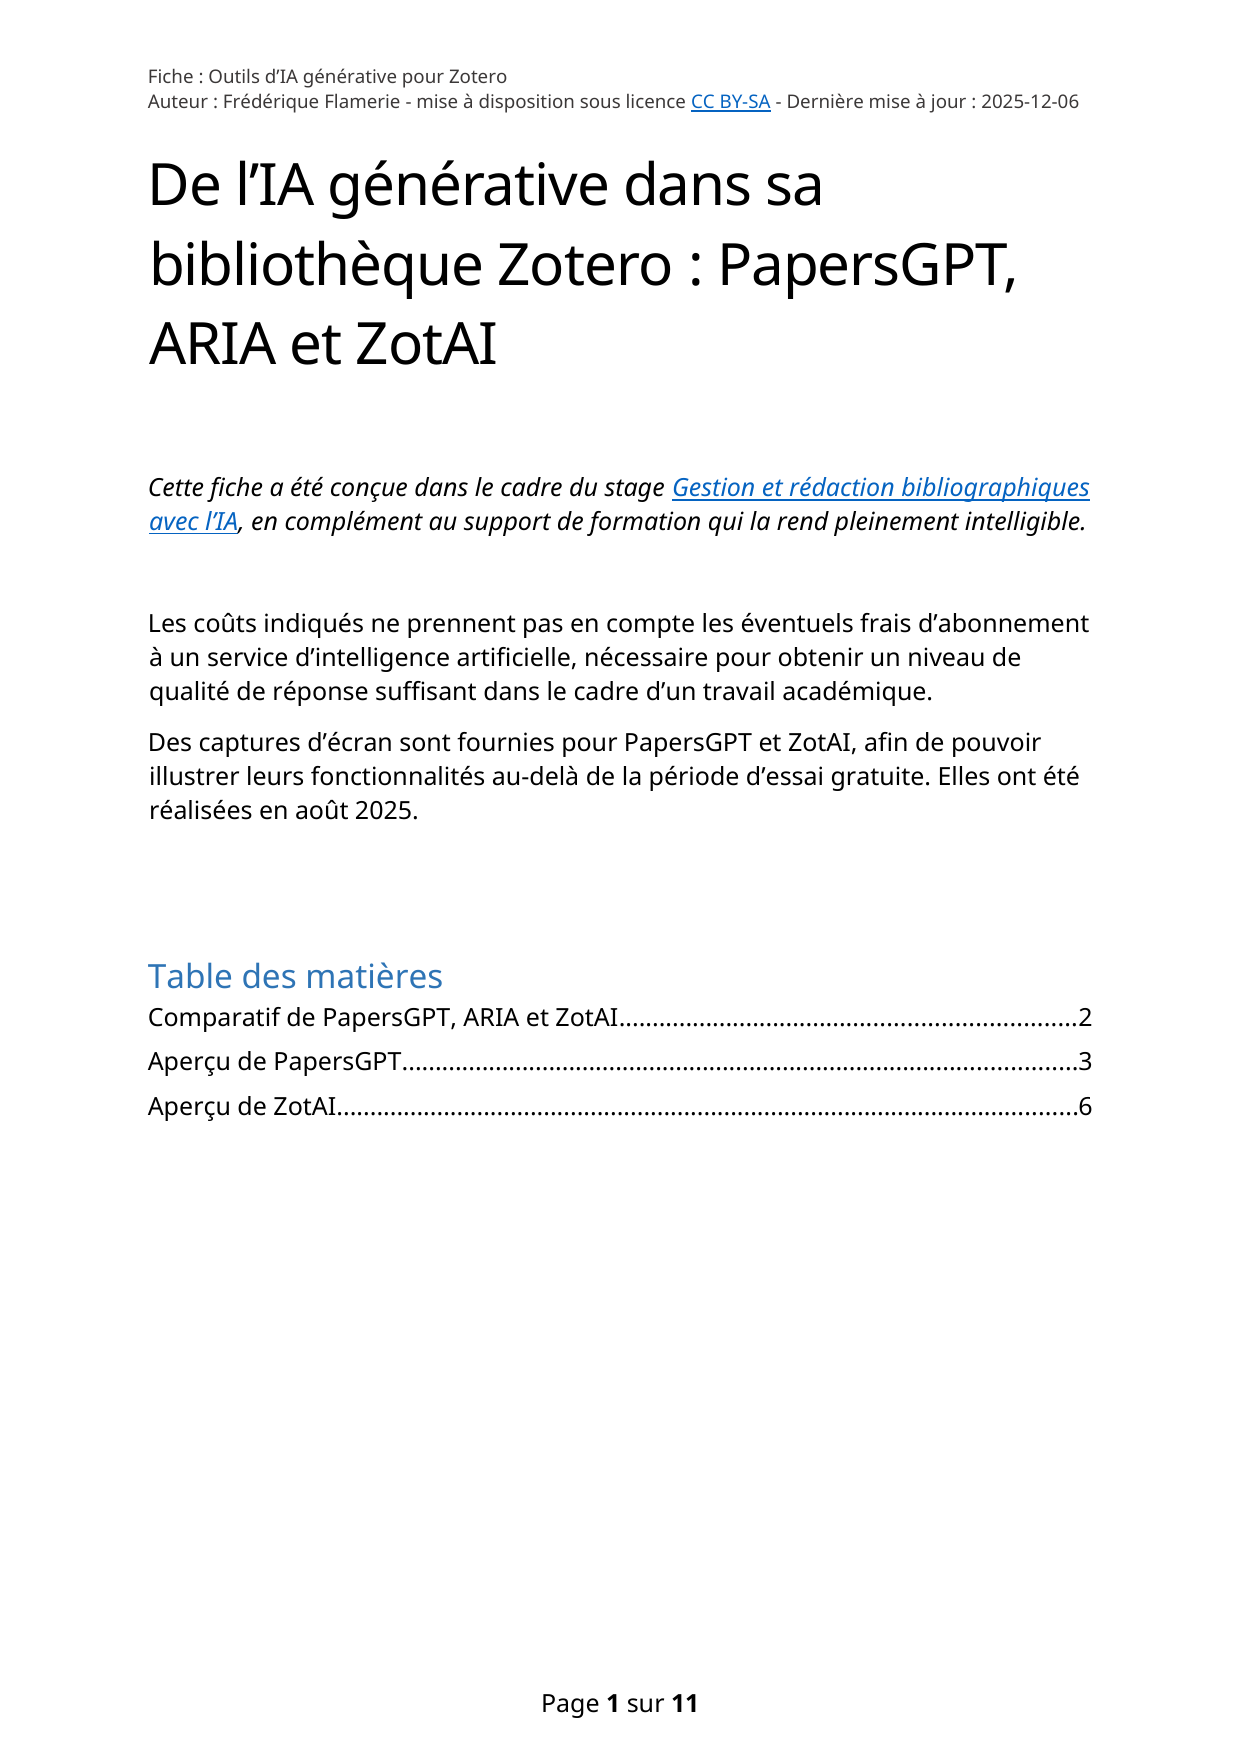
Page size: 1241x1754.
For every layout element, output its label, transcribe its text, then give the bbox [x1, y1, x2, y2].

text Cette fiche a été conçue dans le cadre du stage Gestion et rédaction bibliographiques avec l’IA, en complément au support de formation qui la rend pleinement intelligible. [148, 470, 1092, 538]
text Des captures d’écran sont fournies pour PapersGPT et ZotAI, afin de pouvoir illustrer leurs fonctionnalités au-delà de la période d’essai gratuite. Elles ont été réalisées en août 2025. [148, 724, 1092, 826]
text Les coûts indiqués ne prennent pas en compte les éventuels frais d’abonnement à un service d’intelligence artificielle, nécessaire pour obtenir un niveau de qualité de réponse suffisant dans le cadre d’un travail académique. [148, 605, 1092, 707]
text Aperçu de ZotAI 6 [148, 1088, 1092, 1123]
subtitle Table des matières [148, 953, 1092, 998]
title De l’IA générative dans sa bibliothèque Zotero : PapersGPT, ARIA et ZotAI [148, 143, 1092, 382]
text Aperçu de PapersGPT 3 [148, 1044, 1092, 1078]
text Comparatif de PapersGPT, ARIA et ZotAI 2 [148, 999, 1092, 1034]
